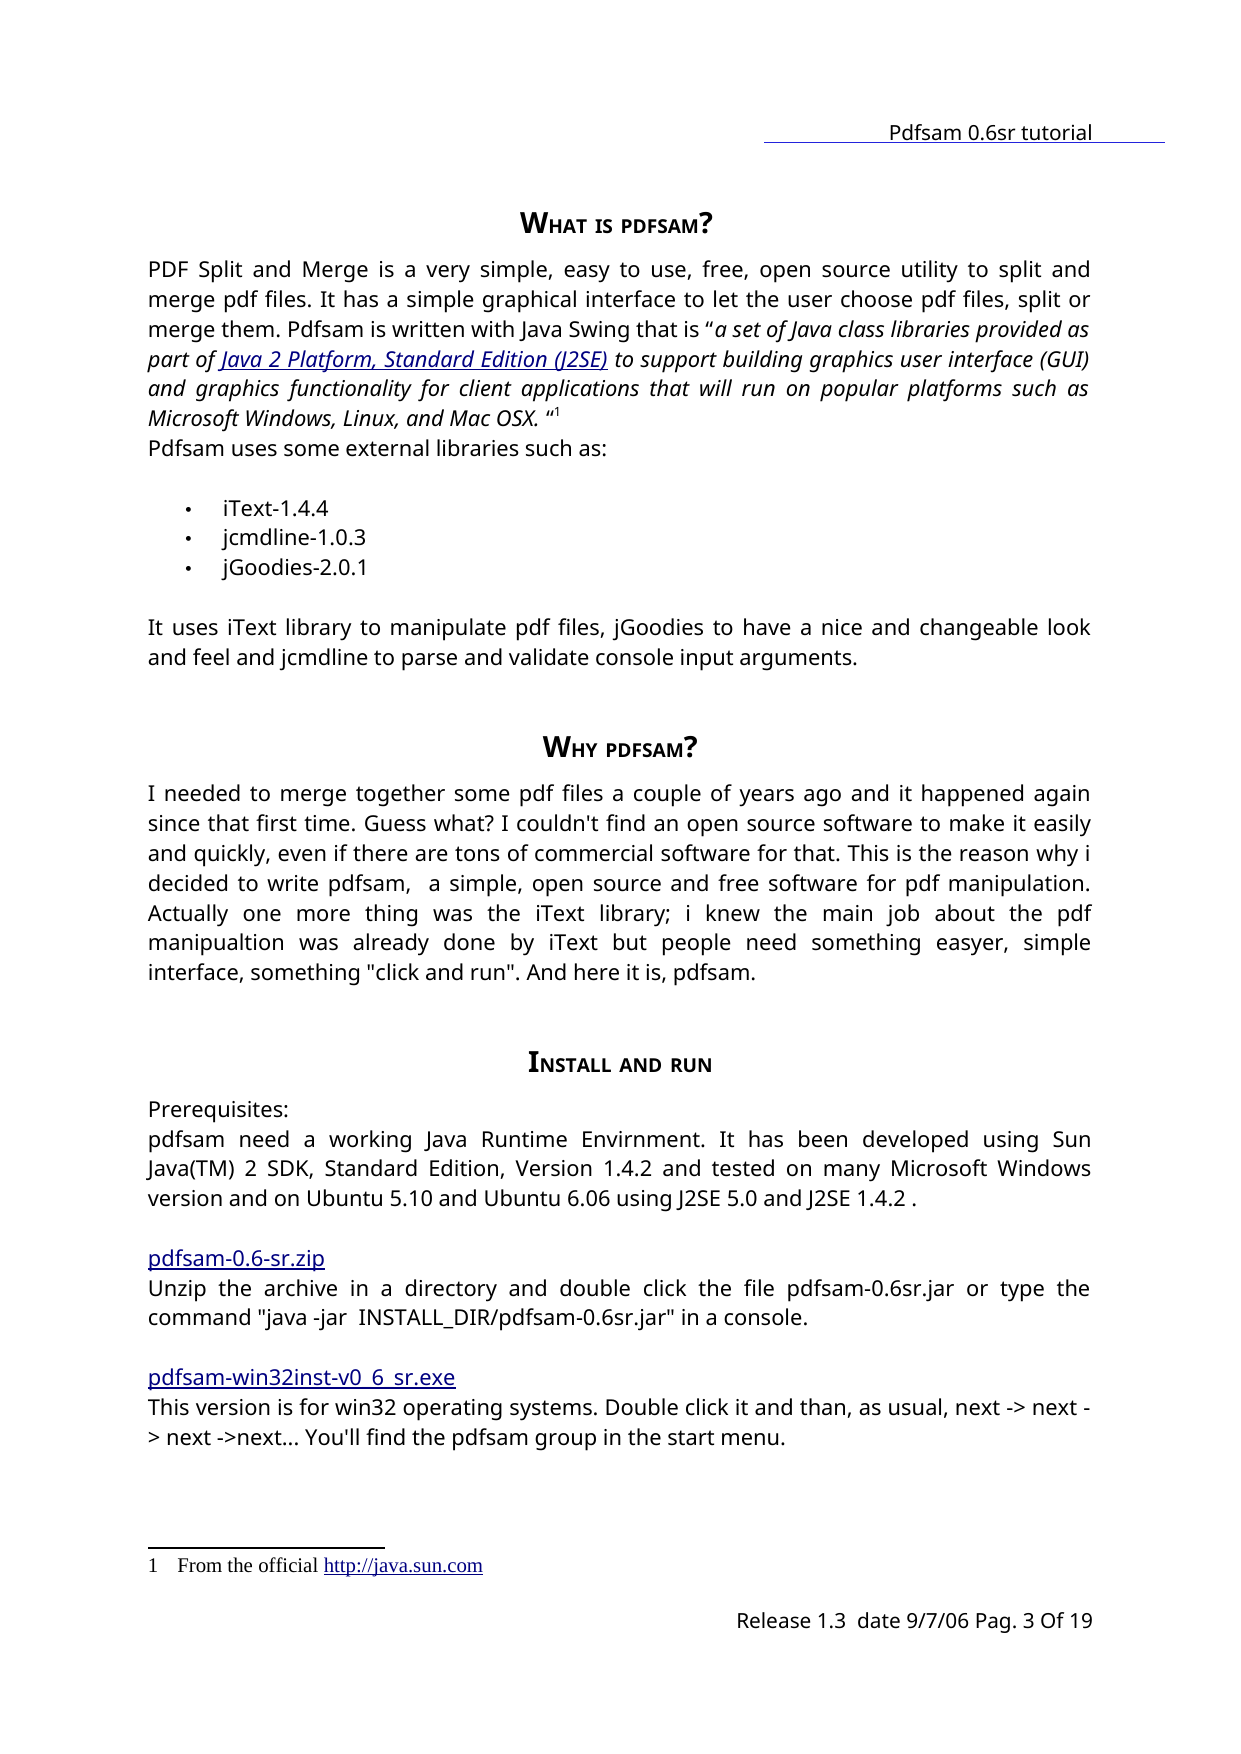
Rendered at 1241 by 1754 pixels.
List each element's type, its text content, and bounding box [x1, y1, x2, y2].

text Unzip the archive in a directory and double click the file pdfsam-0.6sr.jar or type the command "java -jar INSTALL_DIR/pdfsam-0.6sr.jar" in a console. [148, 1273, 1093, 1332]
text pdfsam-win32inst-v0_6_sr.exe [148, 1362, 1093, 1392]
text It uses iText library to manipulate pdf files, jGoodies to have a nice and changeable look and feel and jcmdline to parse and validate console input arguments. [148, 612, 1093, 671]
text pdfsam-0.6-sr.zip [148, 1243, 1093, 1273]
text PDF Split and Merge is a very simple, easy to use, free, open source utility to split and merge pdf files. It has a simple graphical interface to let the user choose pdf files, split or merge them. Pdfsam is written with Java Swing that is “a set of Java class libraries provided as part of Java 2 Platform, Standard Edition (J2SE) to support building graphics user interface (GUI) and graphics functionality for client applications that will run on popular platforms such as Microsoft Windows, Linux, and Mac OSX. “ [148, 254, 1093, 433]
list jGoodies-2.0.1 [185, 552, 1093, 582]
text What is pdfsam? [148, 202, 1093, 242]
text From the official http://java.sun.com [148, 1554, 1093, 1577]
text Pdfsam uses some external libraries such as: [148, 433, 1093, 463]
text Prerequisites: [148, 1094, 1093, 1124]
text Install and run [148, 1042, 1093, 1081]
list iText-1.4.4 [185, 493, 1093, 522]
list jcmdline-1.0.3 [185, 522, 1093, 552]
text pdfsam need a working Java Runtime Envirnment. It has been developed using Sun Java(TM) 2 SDK, Standard Edition, Version 1.4.2 and tested on many Microsoft Windows version and on Ubuntu 5.10 and Ubuntu 6.06 using J2SE 5.0 and J2SE 1.4.2 . [148, 1124, 1093, 1213]
text Why pdfsam? [148, 726, 1093, 766]
text This version is for win32 operating systems. Double click it and than, as usual, next -> next -> next ->next... You'll find the pdfsam group in the start menu. [148, 1392, 1093, 1451]
text I needed to merge together some pdf files a couple of years ago and it happened again since that first time. Guess what? I couldn't find an open source software to make it easily and quickly, even if there are tons of commercial software for that. This is the reason why i decided to write pdfsam, a simple, open source and free software for pdf manipulation. Actually one more thing was the iText library; i knew the main job about the pdf manipualtion was already done by iText but people need something easyer, simple interface, something "click and run". And here it is, pdfsam. [148, 778, 1093, 987]
